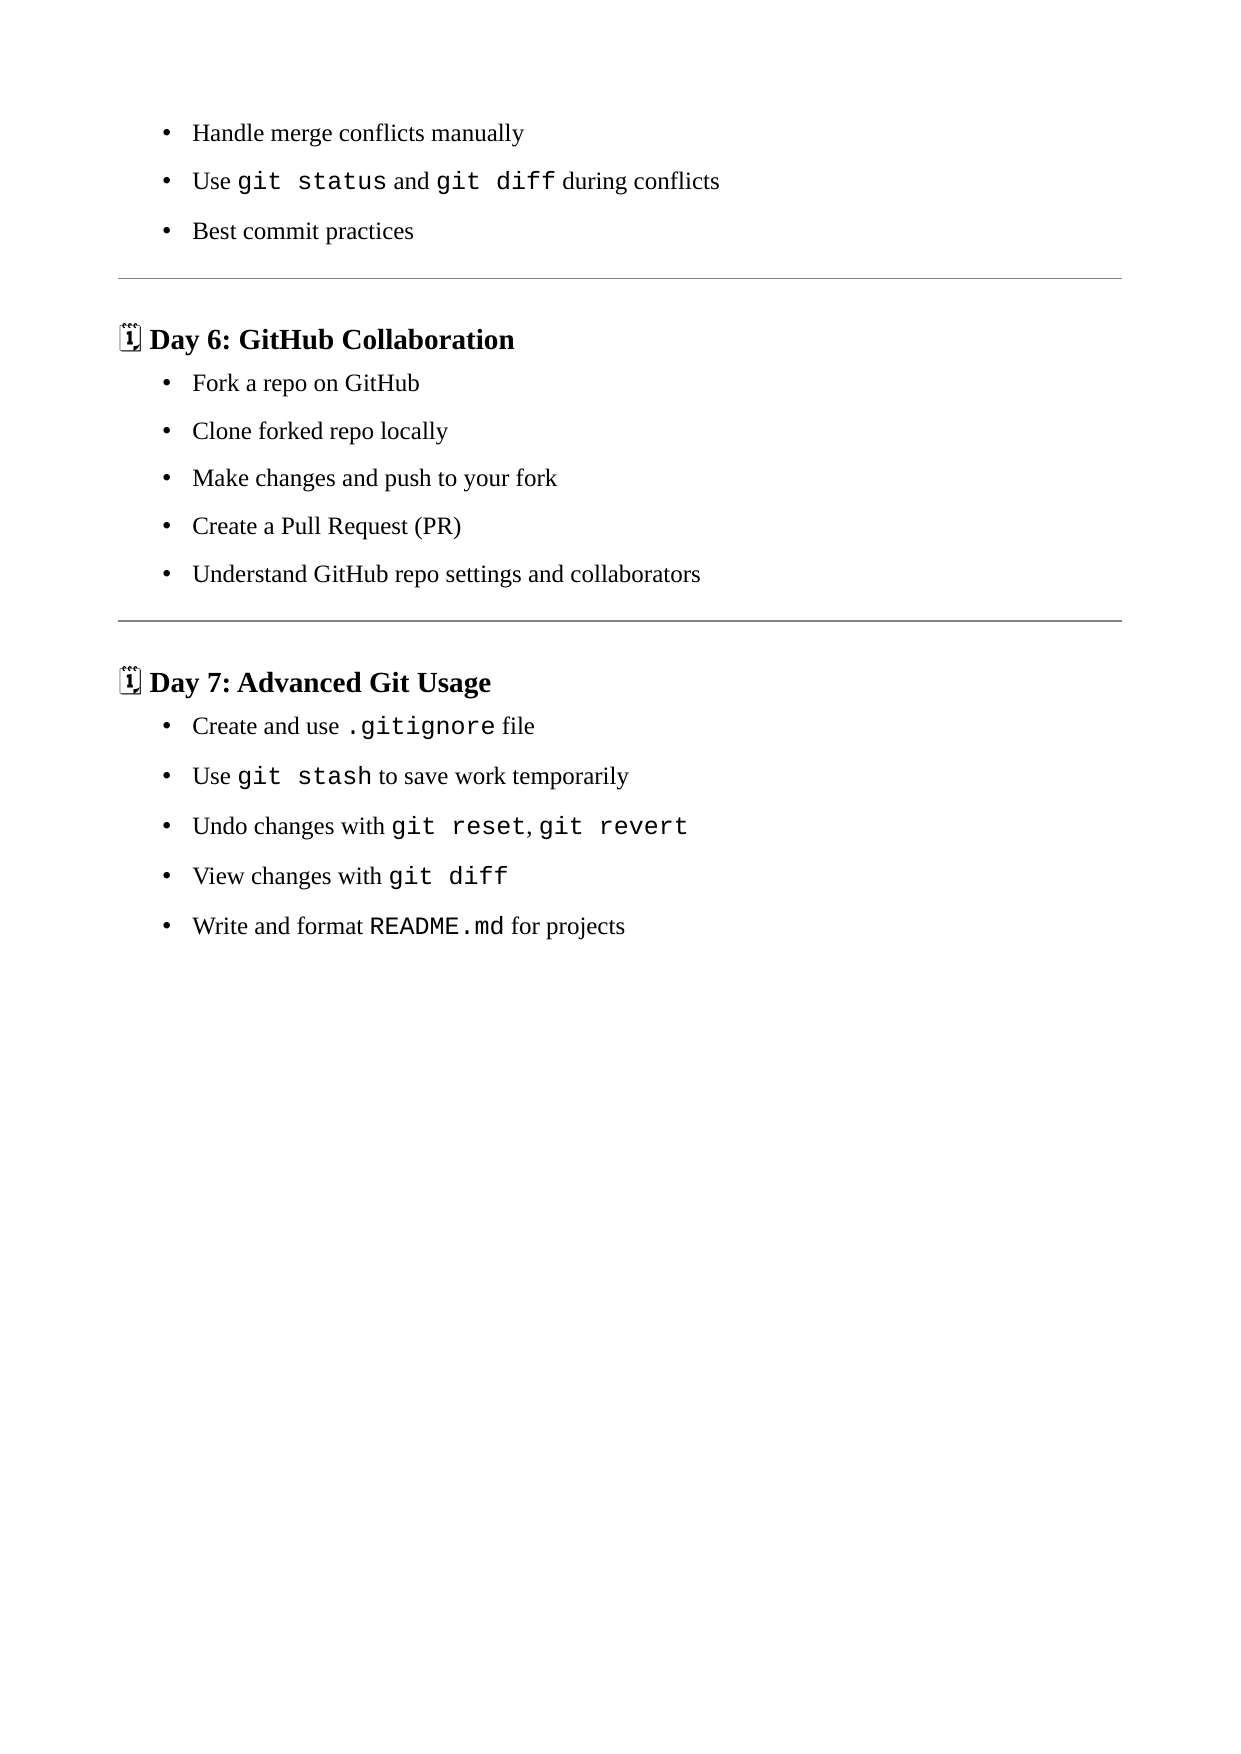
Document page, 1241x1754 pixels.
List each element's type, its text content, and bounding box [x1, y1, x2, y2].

list Undo changes with git reset, git revert [162, 811, 1122, 842]
list Understand GitHub repo settings and collaborators [162, 559, 1122, 587]
list Handle merge conflicts manually [162, 118, 1122, 147]
list Write and format README.md for projects [162, 911, 1122, 942]
list Create and use .gitignore file [162, 711, 1122, 742]
list Best commit practices [162, 216, 1122, 244]
subtitle 🗓️ Day 7: Advanced Git Usage [118, 665, 1122, 699]
list Fork a repo on GitHub [162, 368, 1122, 397]
list Create a Pull Request (PR) [162, 511, 1122, 540]
subtitle 🗓️ Day 6: GitHub Collaboration [118, 322, 1122, 356]
list Use git status and git diff during conflicts [162, 166, 1122, 197]
list Clone forked repo locally [162, 416, 1122, 444]
list Use git stash to save work temporarily [162, 761, 1122, 792]
list Make changes and push to your fork [162, 463, 1122, 492]
list View changes with git diff [162, 861, 1122, 892]
